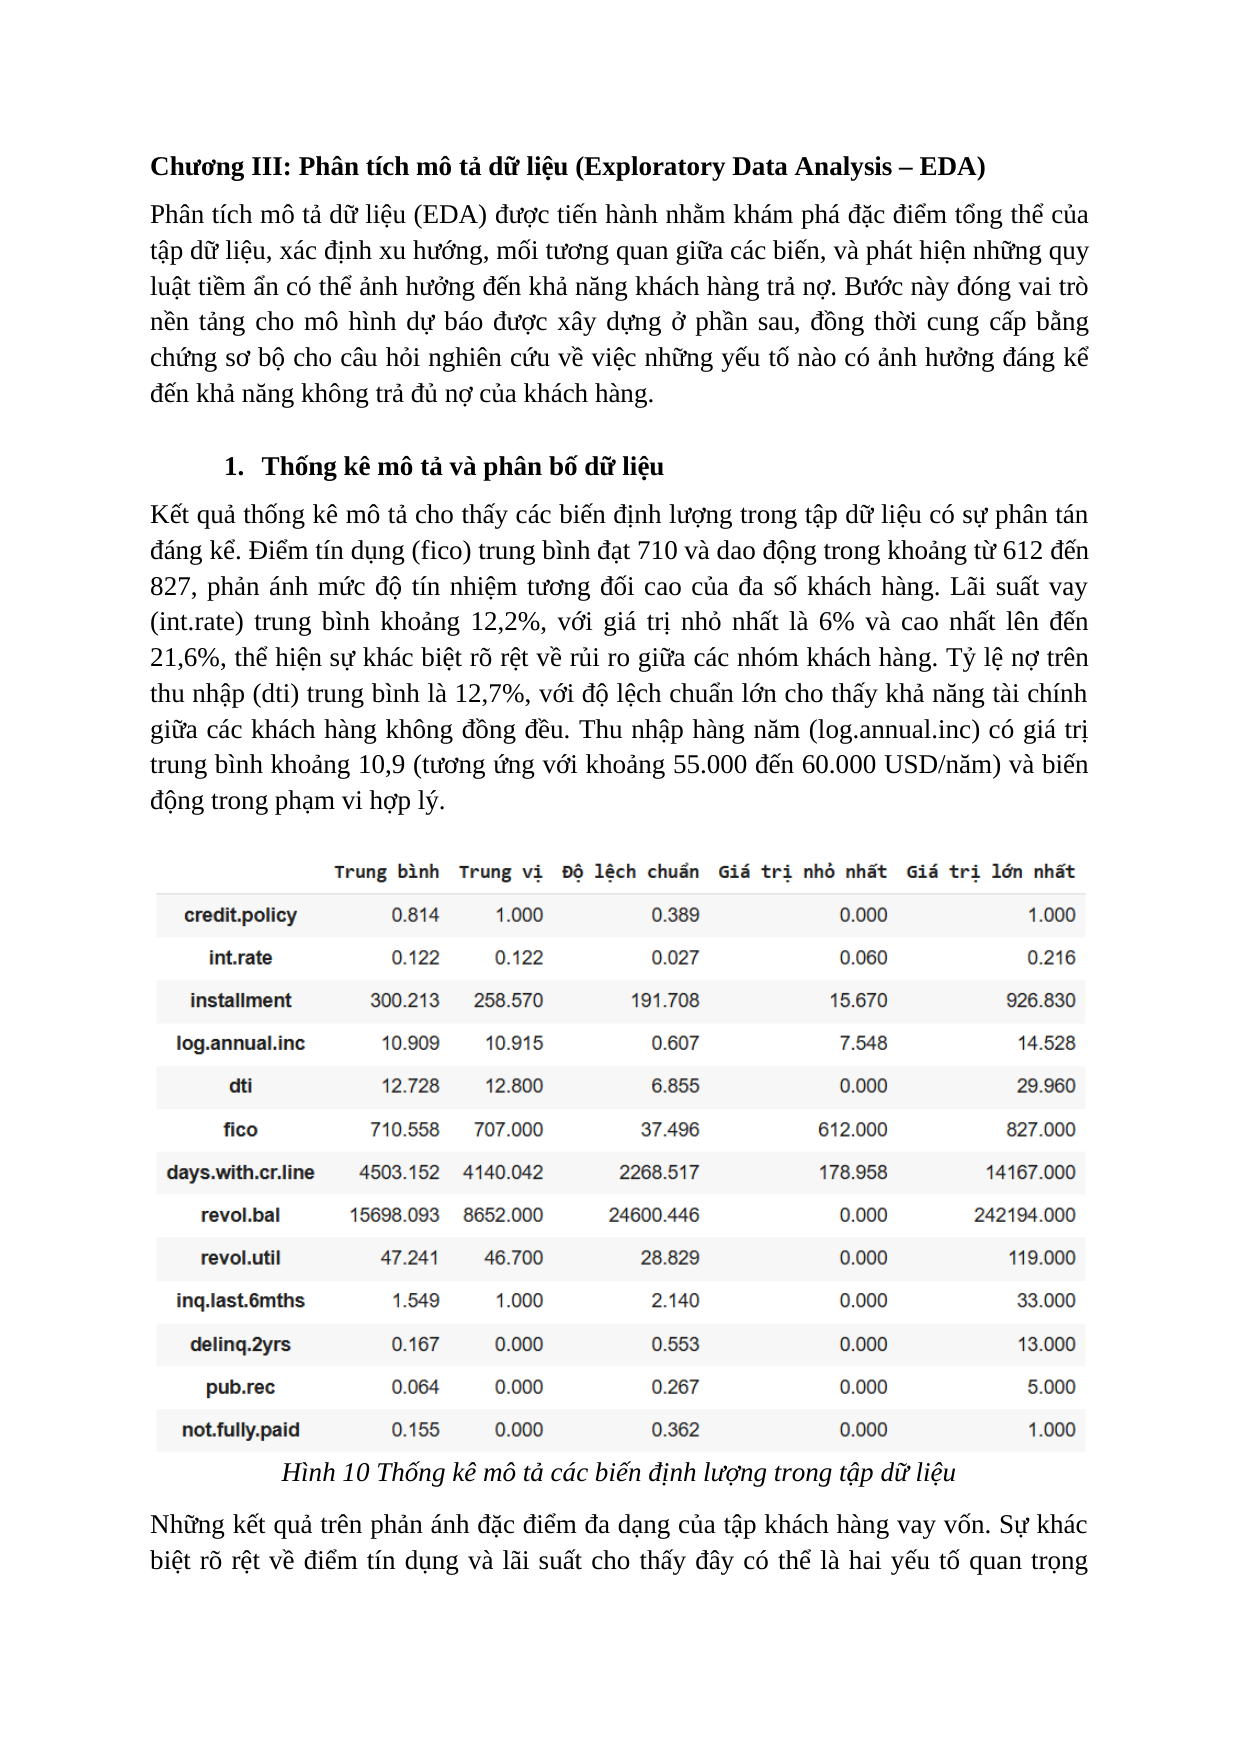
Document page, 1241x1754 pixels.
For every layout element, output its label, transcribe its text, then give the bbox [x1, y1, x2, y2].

text Những kết quả trên phản ánh đặc điểm đa dạng của tập khách hàng vay vốn. Sự khác biệt rõ rệt về điểm tín dụng và lãi suất cho thấy đây có thể là hai yếu tố quan trọng [150, 1508, 1090, 1575]
text Hình 10 Thống kê mô tả các biến định lượng trong tập dữ liệu [150, 1456, 1090, 1487]
text Kết quả thống kê mô tả cho thấy các biến định lượng trong tập dữ liệu có sự phân tán đáng kể. Điểm tín dụng (fico) trung bình đạt 710 và dao động trong khoảng từ 612 đến 827, phản ánh mức độ tín nhiệm tương đối cao của đa số khách hàng. Lãi suất vay (int.rate) trung bình khoảng 12,2%, với giá trị nhỏ nhất là 6% và cao nhất lên đến 21,6%, thể hiện sự khác biệt rõ rệt về rủi ro giữa các nhóm khách hàng. Tỷ lệ nợ trên thu nhập (dti) trung bình là 12,7%, với độ lệch chuẩn lớn cho thấy khả năng tài chính giữa các khách hàng không đồng đều. Thu nhập hàng năm (log.annual.inc) có giá trị trung bình khoảng 10,9 (tương ứng với khoảng 55.000 đến 60.000 USD/năm) và biến động trong phạm vi hợp lý. [150, 498, 1090, 815]
subtitle Thống kê mô tả và phân bố dữ liệu [224, 450, 1090, 481]
subtitle Chương III: Phân tích mô tả dữ liệu (Exploratory Data Analysis – EDA) [150, 150, 1090, 181]
text Phân tích mô tả dữ liệu (EDA) được tiến hành nhằm khám phá đặc điểm tổng thể của tập dữ liệu, xác định xu hướng, mối tương quan giữa các biến, và phát hiện những quy luật tiềm ẩn có thể ảnh hưởng đến khả năng khách hàng trả nợ. Bước này đóng vai trò nền tảng cho mô hình dự báo được xây dựng ở phần sau, đồng thời cung cấp bằng chứng sơ bộ cho câu hỏi nghiên cứu về việc những yếu tố nào có ảnh hưởng đáng kể đến khả năng không trả đủ nợ của khách hàng. [150, 198, 1090, 408]
